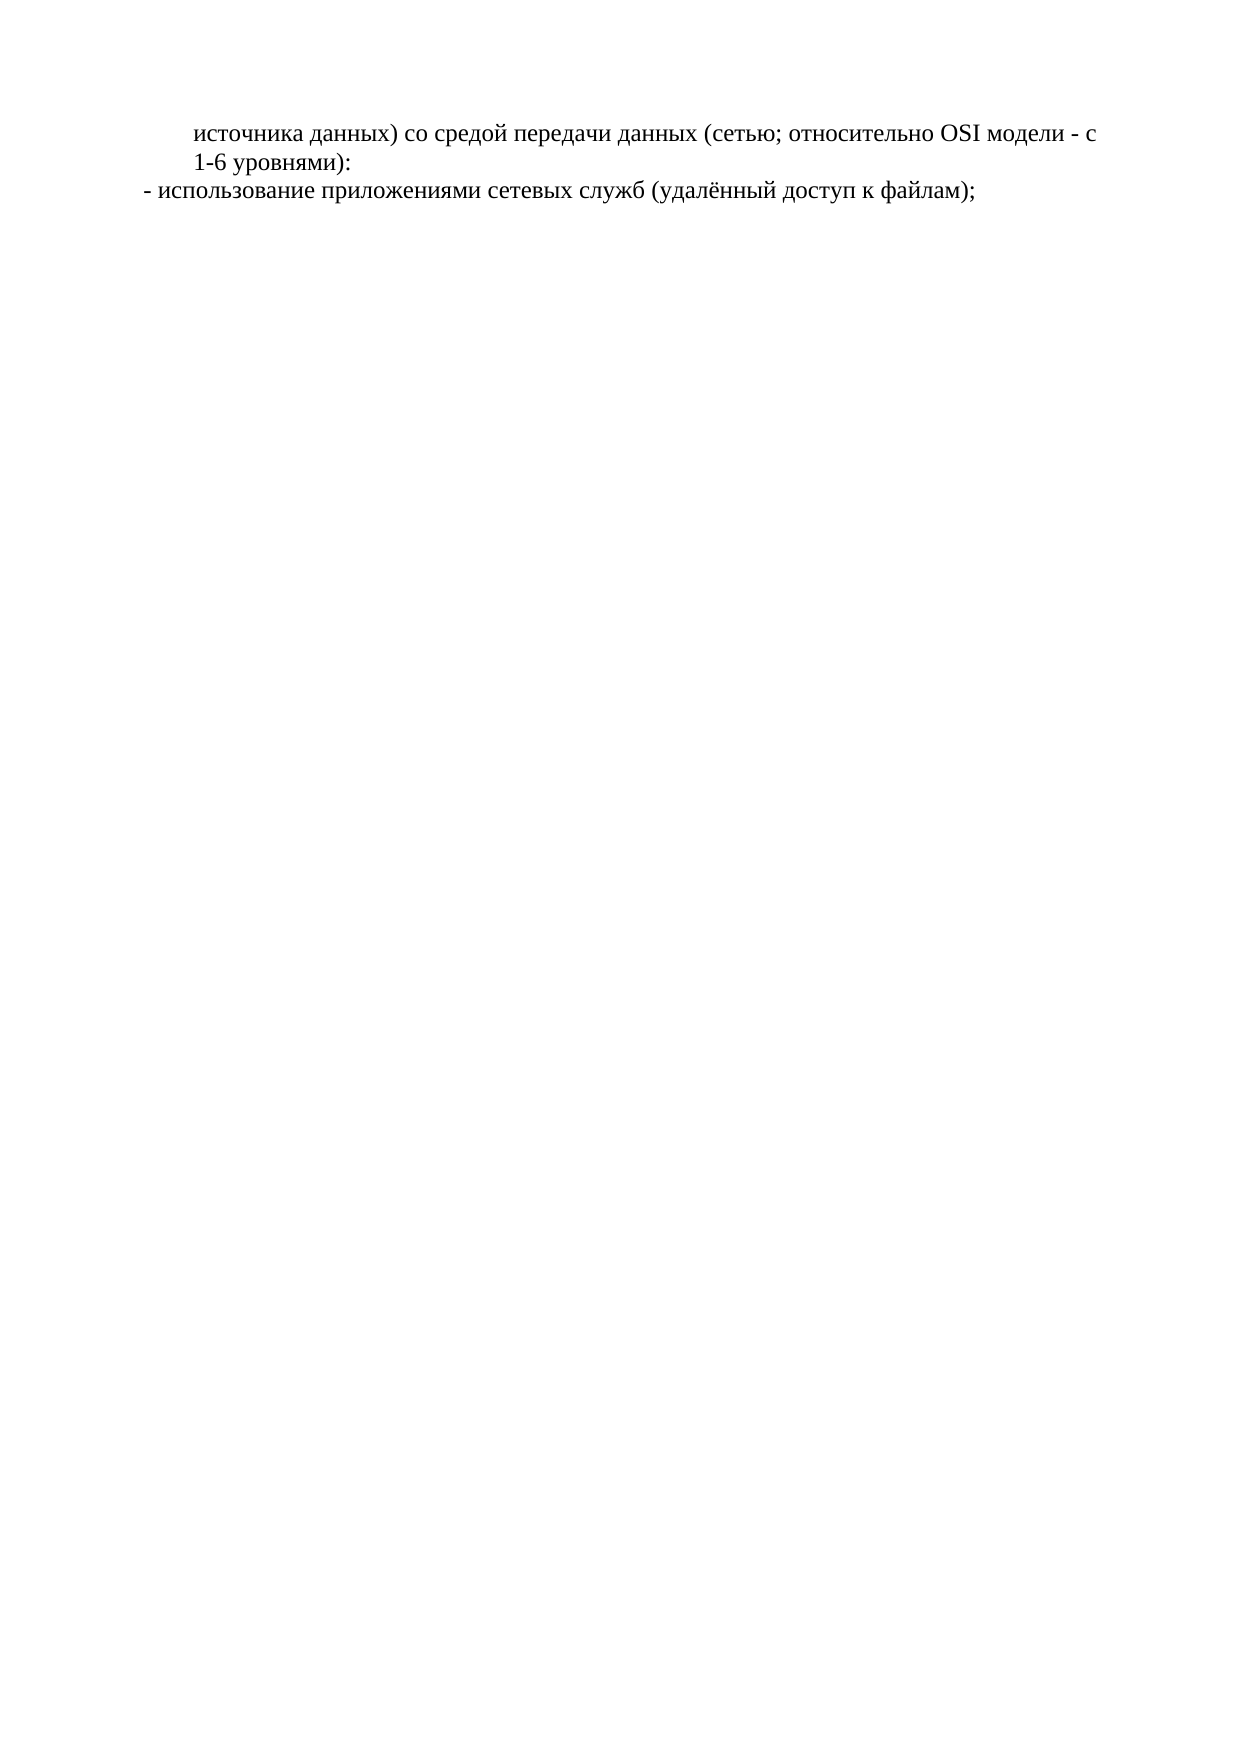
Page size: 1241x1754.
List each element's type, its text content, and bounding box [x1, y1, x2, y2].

list источника данных) со средой передачи данных (сетью; относительно OSI модели - с 1-6 уровнями): [156, 118, 1122, 176]
text - использование приложениями сетевых служб (удалённый доступ к файлам); [118, 176, 1122, 204]
